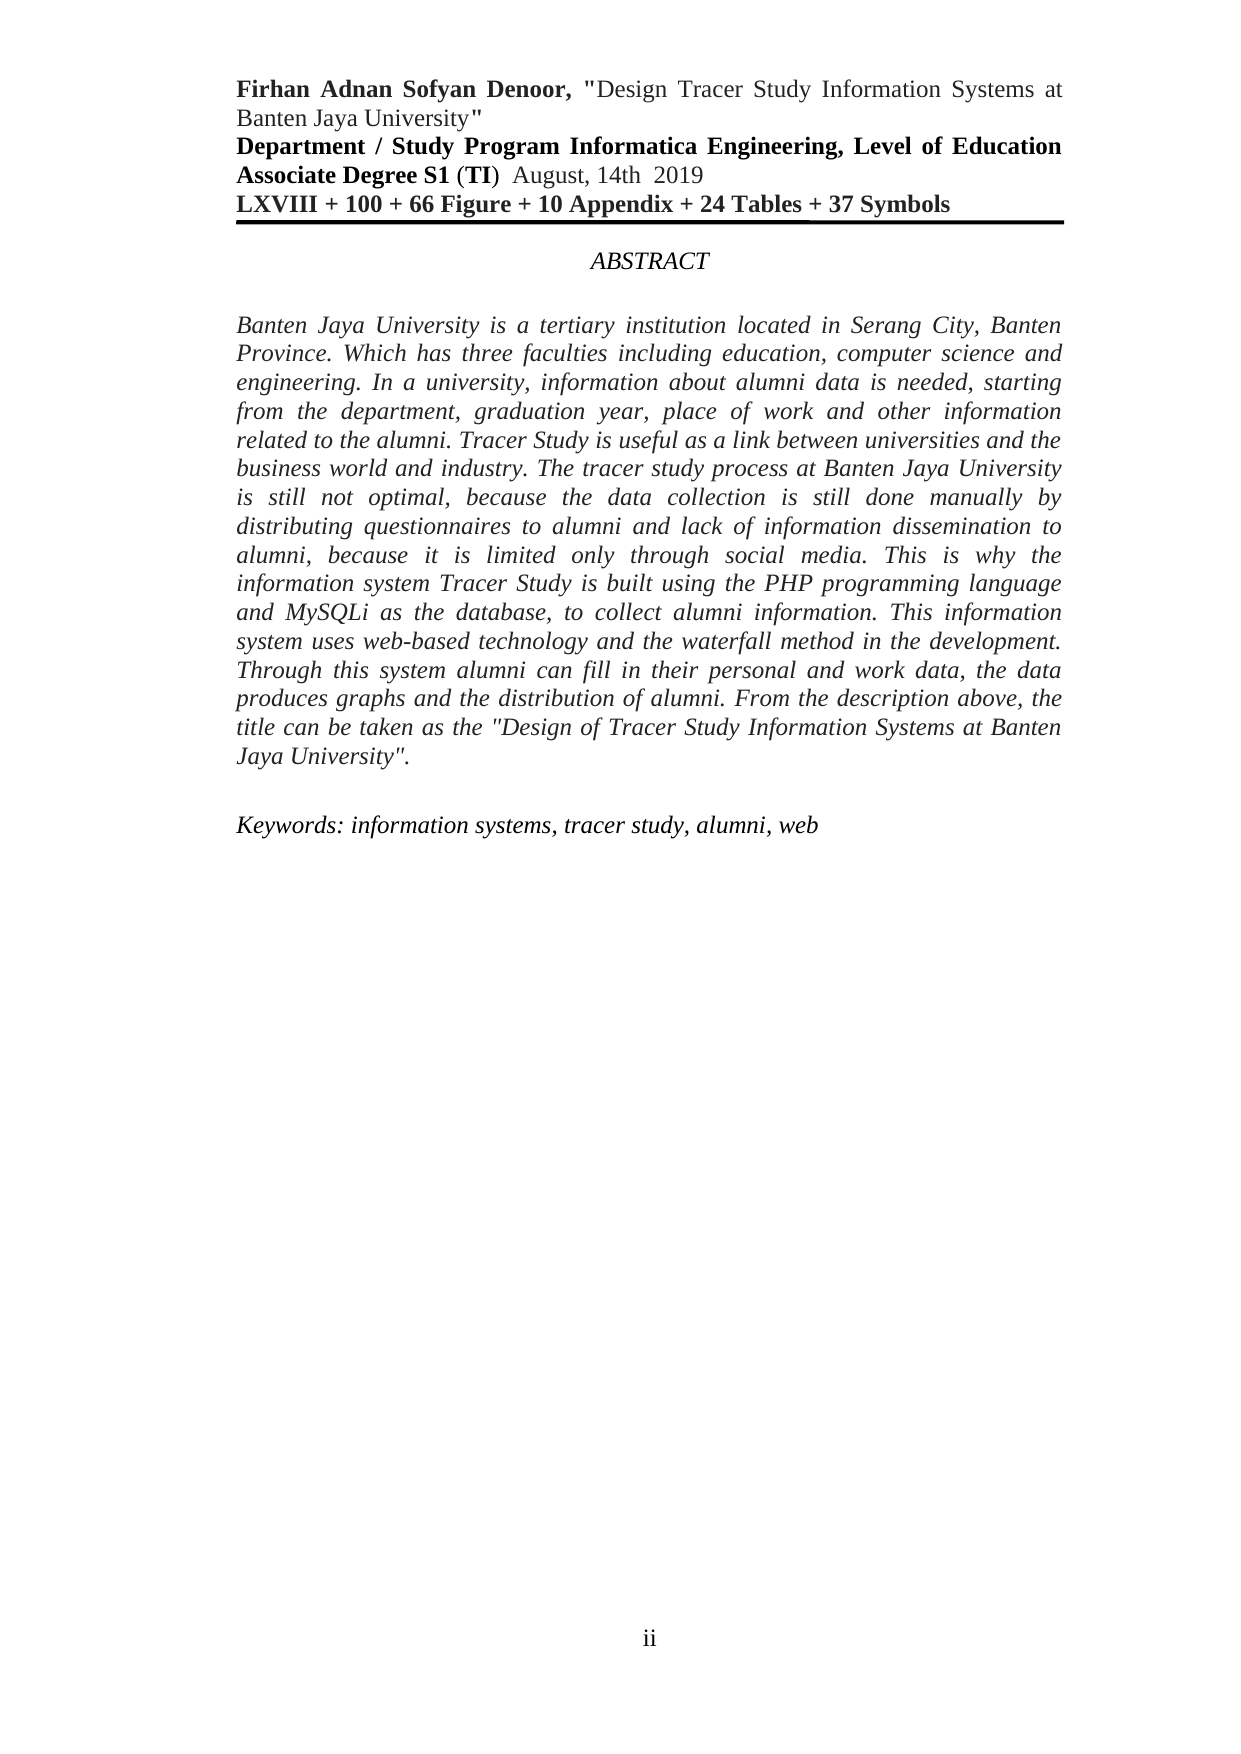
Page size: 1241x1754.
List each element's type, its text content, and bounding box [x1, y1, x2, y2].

text ABSTRACT [236, 246, 1063, 275]
text Keywords: information systems, tracer study, alumni, web [236, 810, 1063, 839]
text Banten Jaya University is a tertiary institution located in Serang City, Banten Province. Which has three faculties including education, computer science and engineering. In a university, information about alumni data is needed, starting from the department, graduation year, place of work and other information related to the alumni. Tracer Study is useful as a link between universities and the business world and industry. The tracer study process at Banten Jaya University is still not optimal, because the data collection is still done manually by distributing questionnaires to alumni and lack of information dissemination to alumni, because it is limited only through social media. This is why the information system Tracer Study is built using the PHP programming language and MySQLi as the database, to collect alumni information. This information system uses web-based technology and the waterfall method in the development. Through this system alumni can fill in their personal and work data, the data produces graphs and the distribution of alumni. From the description above, the title can be taken as the "Design of Tracer Study Information Systems at Banten Jaya University". [236, 310, 1063, 770]
